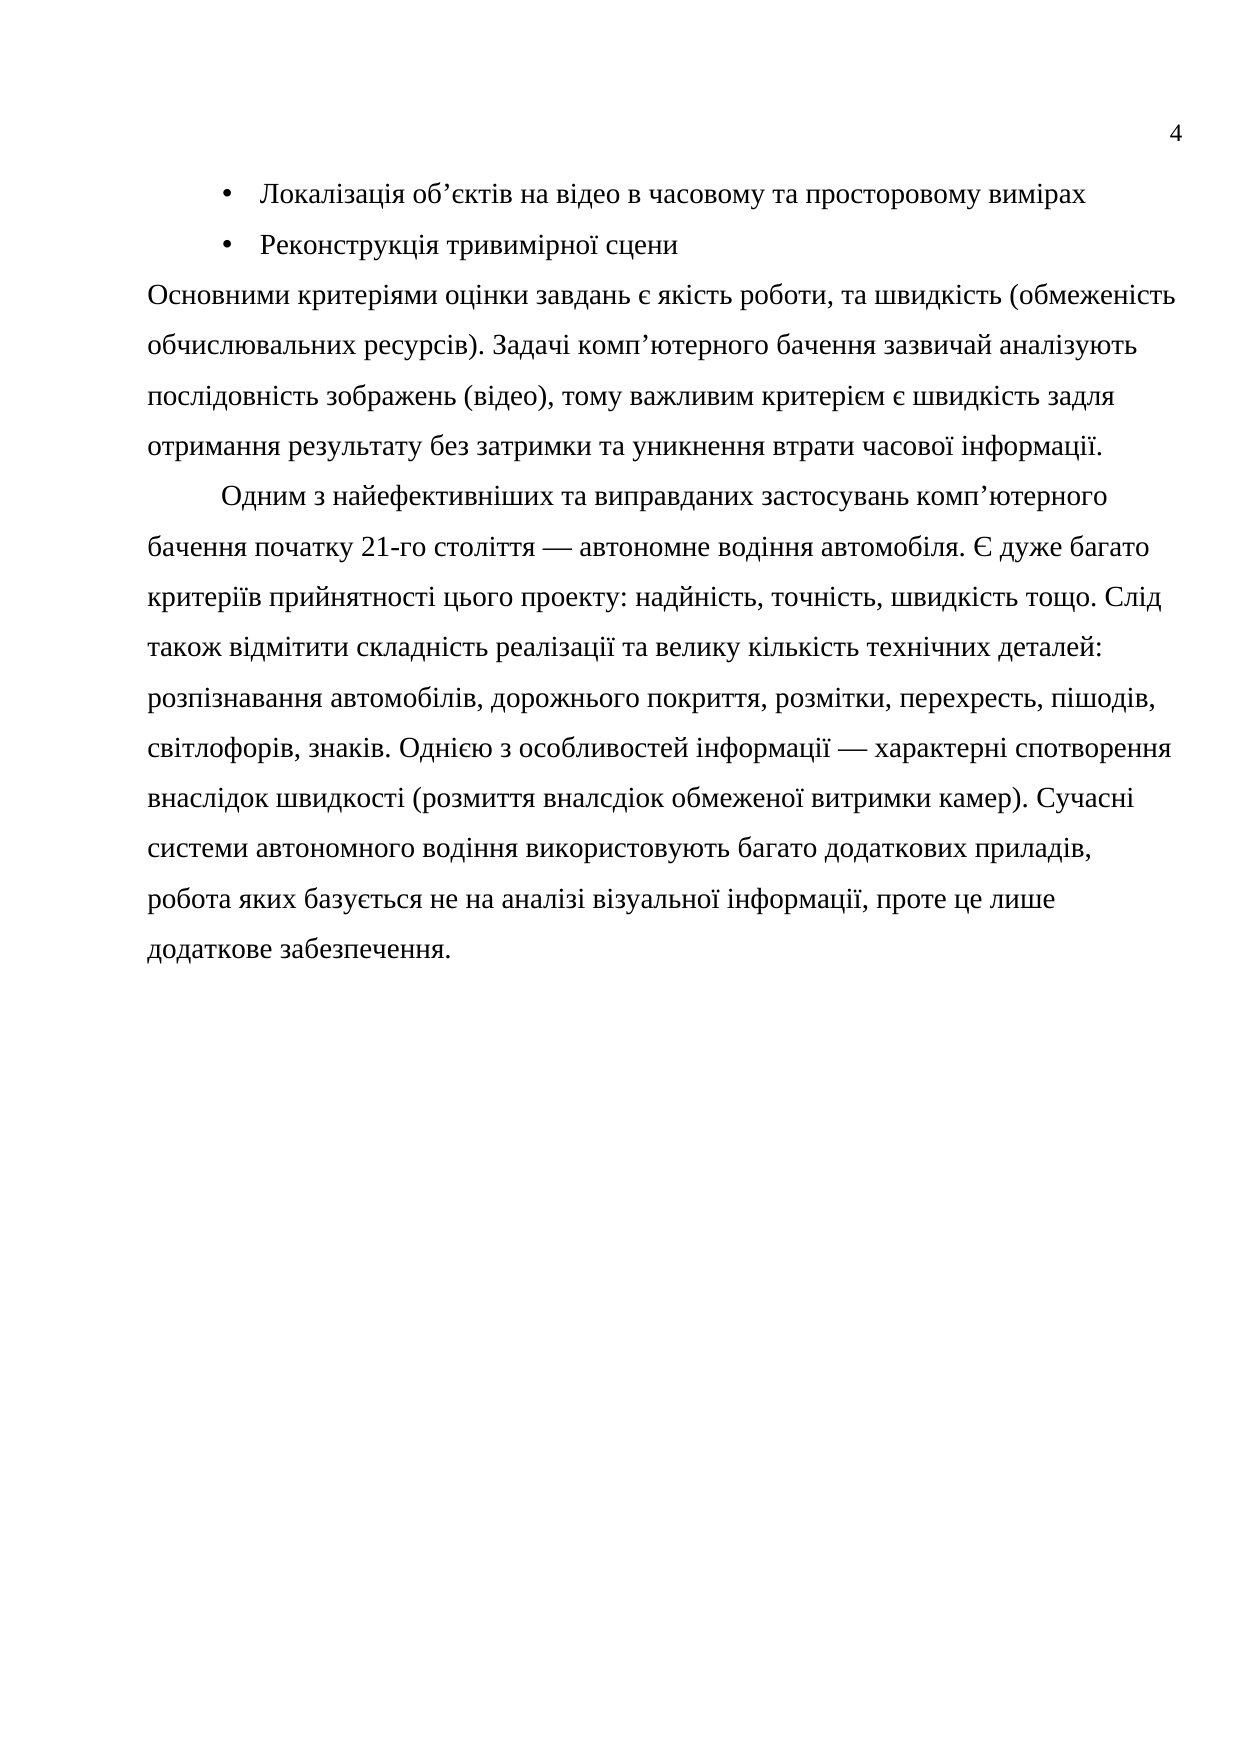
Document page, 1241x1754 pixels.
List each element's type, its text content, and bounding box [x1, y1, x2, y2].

text Одним з найефективніших та виправданих застосувань комп’ютерного бачення початку 21-го століття — автономне водіння автомобіля. Є дуже багато критеріїв прийнятності цього проекту: надйність, точність, швидкість тощо. Слід також відмітити складність реалізації та велику кількість технічних деталей: розпізнавання автомобілів, дорожнього покриття, розмітки, перехресть, пішодів, світлофорів, знаків. Однією з особливостей інформації — характерні спотворення внаслідок швидкості (розмиття вналсдіок обмеженої витримки камер). Сучасні системи автономного водіння використовують багато додаткових приладів, робота яких базується не на аналізі візуальної інформації, проте це лише додаткове забезпечення. [147, 478, 1182, 965]
list Реконструкція тривимірної сцени [222, 227, 1182, 260]
list Локалізація об’єктів на відео в часовому та просторовому вимірах [222, 176, 1182, 210]
text Основними критеріями оцінки завдань є якість роботи, та швидкість (обмеженість обчислювальних ресурсів). Задачі комп’ютерного бачення зазвичай аналізують послідовність зображень (відео), тому важливим критерієм є швидкість задля отримання результату без затримки та уникнення втрати часової інформації. [147, 277, 1182, 462]
